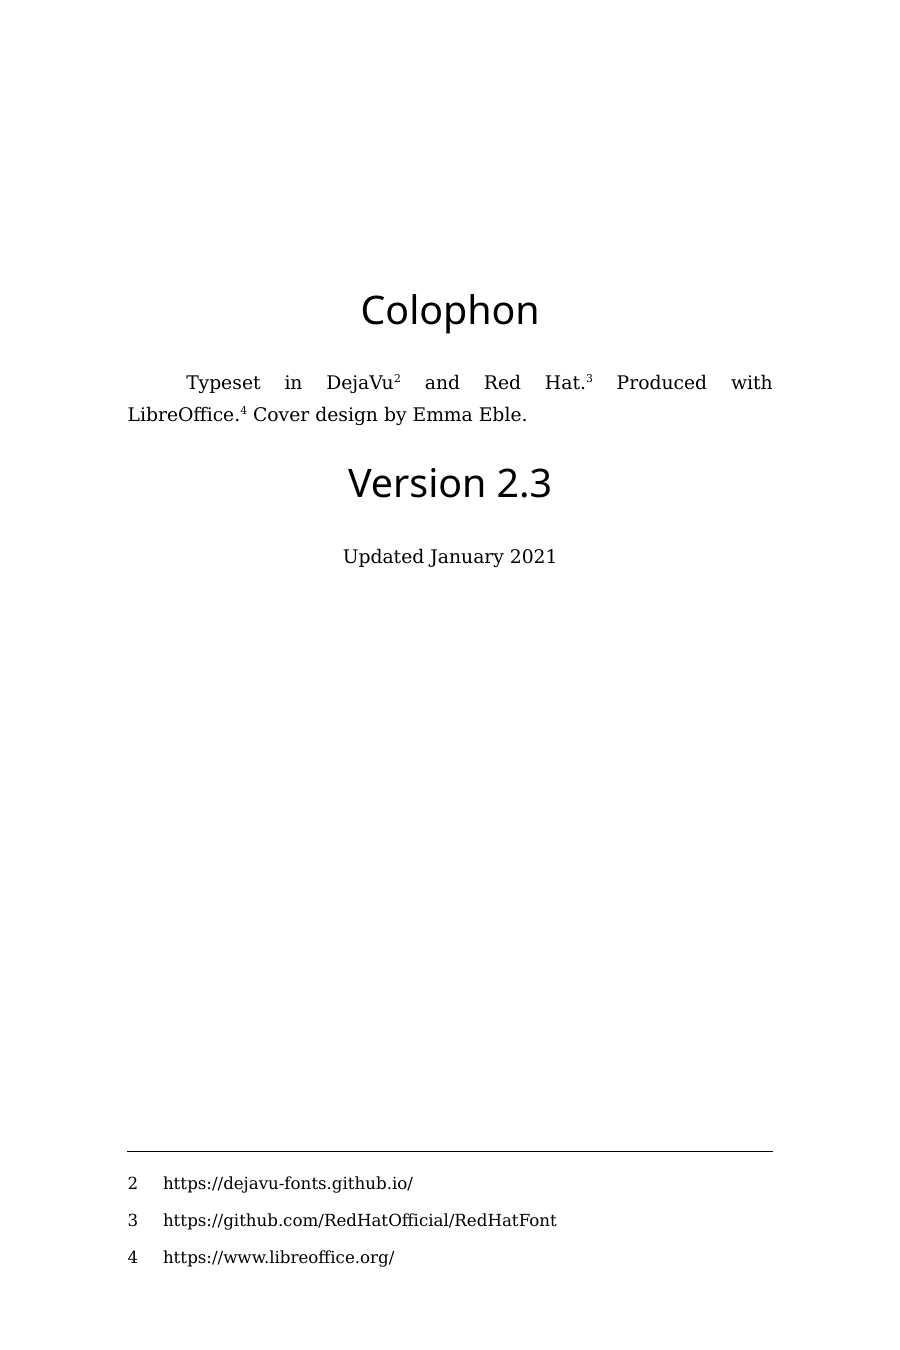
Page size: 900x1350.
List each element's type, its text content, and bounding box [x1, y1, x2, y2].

text Typeset in DejaVu and Red Hat. Produced with LibreOffice. Cover design by Emma Eble. [127, 372, 772, 426]
subtitle Version 2.3 [127, 461, 772, 507]
subtitle Colophon [127, 288, 772, 333]
text https://dejavu-fonts.github.io/ [127, 1174, 772, 1193]
text Updated January 2021 [127, 546, 772, 568]
text https://github.com/RedHatOfficial/RedHatFont [127, 1211, 772, 1230]
text https://www.libreoffice.org/ [127, 1248, 772, 1267]
